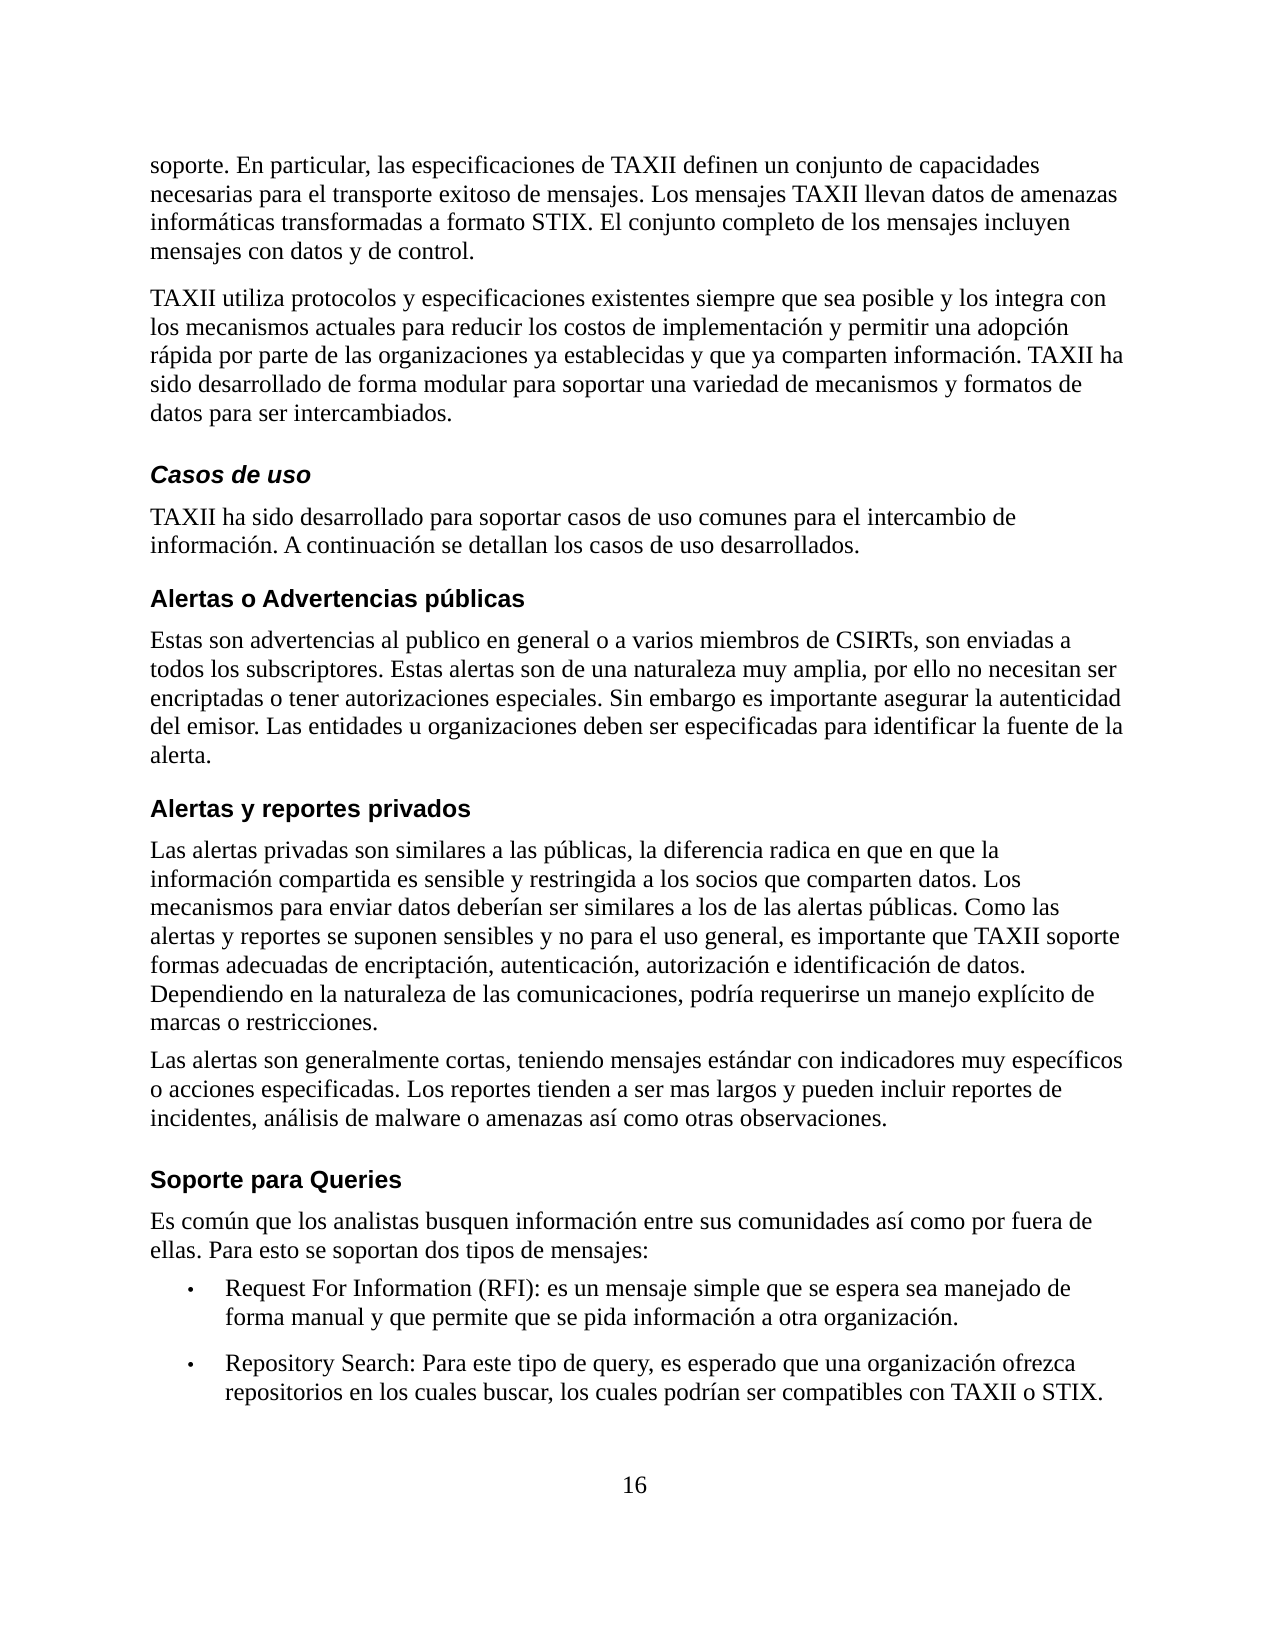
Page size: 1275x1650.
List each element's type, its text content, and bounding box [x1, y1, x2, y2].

text Las alertas privadas son similares a las públicas, la diferencia radica en que en que la información compartida es sensible y restringida a los socios que comparten datos. Los mecanismos para enviar datos deberían ser similares a los de las alertas públicas. Como las alertas y reportes se suponen sensibles y no para el uso general, es importante que TAXII soporte formas adecuadas de encriptación, autenticación, autorización e identificación de datos. Dependiendo en la naturaleza de las comunicaciones, podría requerirse un manejo explícito de marcas o restricciones. [150, 835, 1125, 1036]
subtitle Alertas y reportes privados [150, 794, 1125, 822]
text Las alertas son generalmente cortas, teniendo mensajes estándar con indicadores muy específicos o acciones especificadas. Los reportes tienden a ser mas largos y pueden incluir reportes de incidentes, análisis de malware o amenazas así como otras observaciones. [150, 1045, 1125, 1131]
subtitle Soporte para Queries [150, 1165, 1125, 1194]
list Request For Information (RFI): es un mensaje simple que se espera sea manejado de forma manual y que permite que se pida información a otra organización. [187, 1273, 1125, 1330]
list Repository Search: Para este tipo de query, es esperado que una organización ofrezca repositorios en los cuales buscar, los cuales podrían ser compatibles con TAXII o STIX. [187, 1348, 1125, 1406]
text TAXII utiliza protocolos y especificaciones existentes siempre que sea posible y los integra con los mecanismos actuales para reducir los costos de implementación y permitir una adopción rápida por parte de las organizaciones ya establecidas y que ya comparten información. TAXII ha sido desarrollado de forma modular para soportar una variedad de mecanismos y formatos de datos para ser intercambiados. [150, 283, 1125, 427]
text TAXII ha sido desarrollado para soportar casos de uso comunes para el intercambio de información. A continuación se detallan los casos de uso desarrollados. [150, 502, 1125, 559]
text Es común que los analistas busquen información entre sus comunidades así como por fuera de ellas. Para esto se soportan dos tipos de mensajes: [150, 1206, 1125, 1264]
text soporte. En particular, las especificaciones de TAXII definen un conjunto de capacidades necesarias para el transporte exitoso de mensajes. Los mensajes TAXII llevan datos de amenazas informáticas transformadas a formato STIX. El conjunto completo de los mensajes incluyen mensajes con datos y de control. [150, 150, 1125, 265]
subtitle Alertas o Advertencias públicas [150, 584, 1125, 613]
text Estas son advertencias al publico en general o a varios miembros de CSIRTs, son enviadas a todos los subscriptores. Estas alertas son de una naturaleza muy amplia, por ello no necesitan ser encriptadas o tener autorizaciones especiales. Sin embargo es importante asegurar la autenticidad del emisor. Las entidades u organizaciones deben ser especificadas para identificar la fuente de la alerta. [150, 625, 1125, 769]
subtitle Casos de uso [150, 461, 1125, 489]
